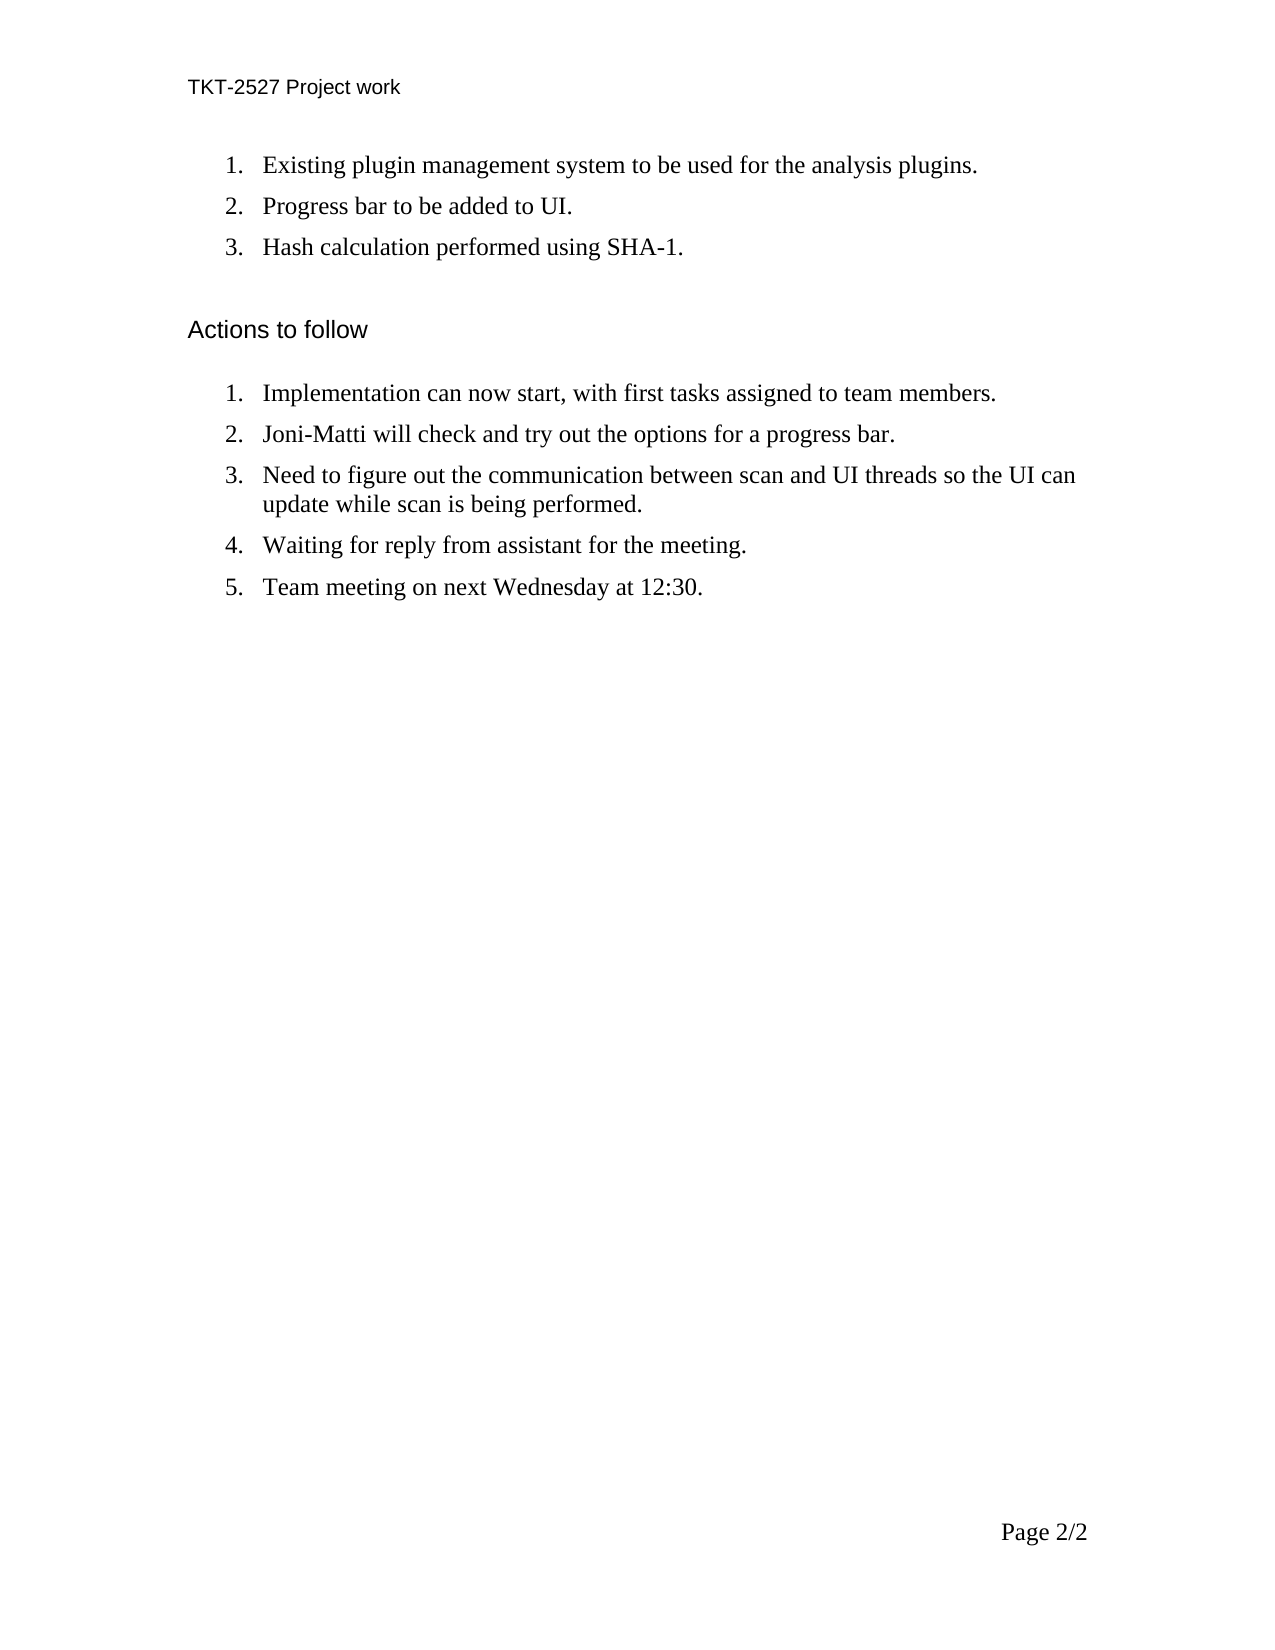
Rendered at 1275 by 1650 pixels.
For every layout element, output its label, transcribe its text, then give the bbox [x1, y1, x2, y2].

text Actions to follow [187, 315, 1087, 344]
list Hash calculation performed using SHA-1. [225, 232, 1087, 261]
list Existing plugin management system to be used for the analysis plugins. [225, 150, 1087, 179]
list Implementation can now start, with first tasks assigned to team members. [225, 378, 1087, 407]
list Progress bar to be added to UI. [225, 191, 1087, 220]
list Waiting for reply from assistant for the meeting. [225, 530, 1087, 559]
list Need to figure out the communication between scan and UI threads so the UI can update while scan is being performed. [225, 460, 1087, 518]
list Joni-Matti will check and try out the options for a progress bar. [225, 419, 1087, 448]
list Team meeting on next Wednesday at 12:30. [225, 572, 1087, 600]
